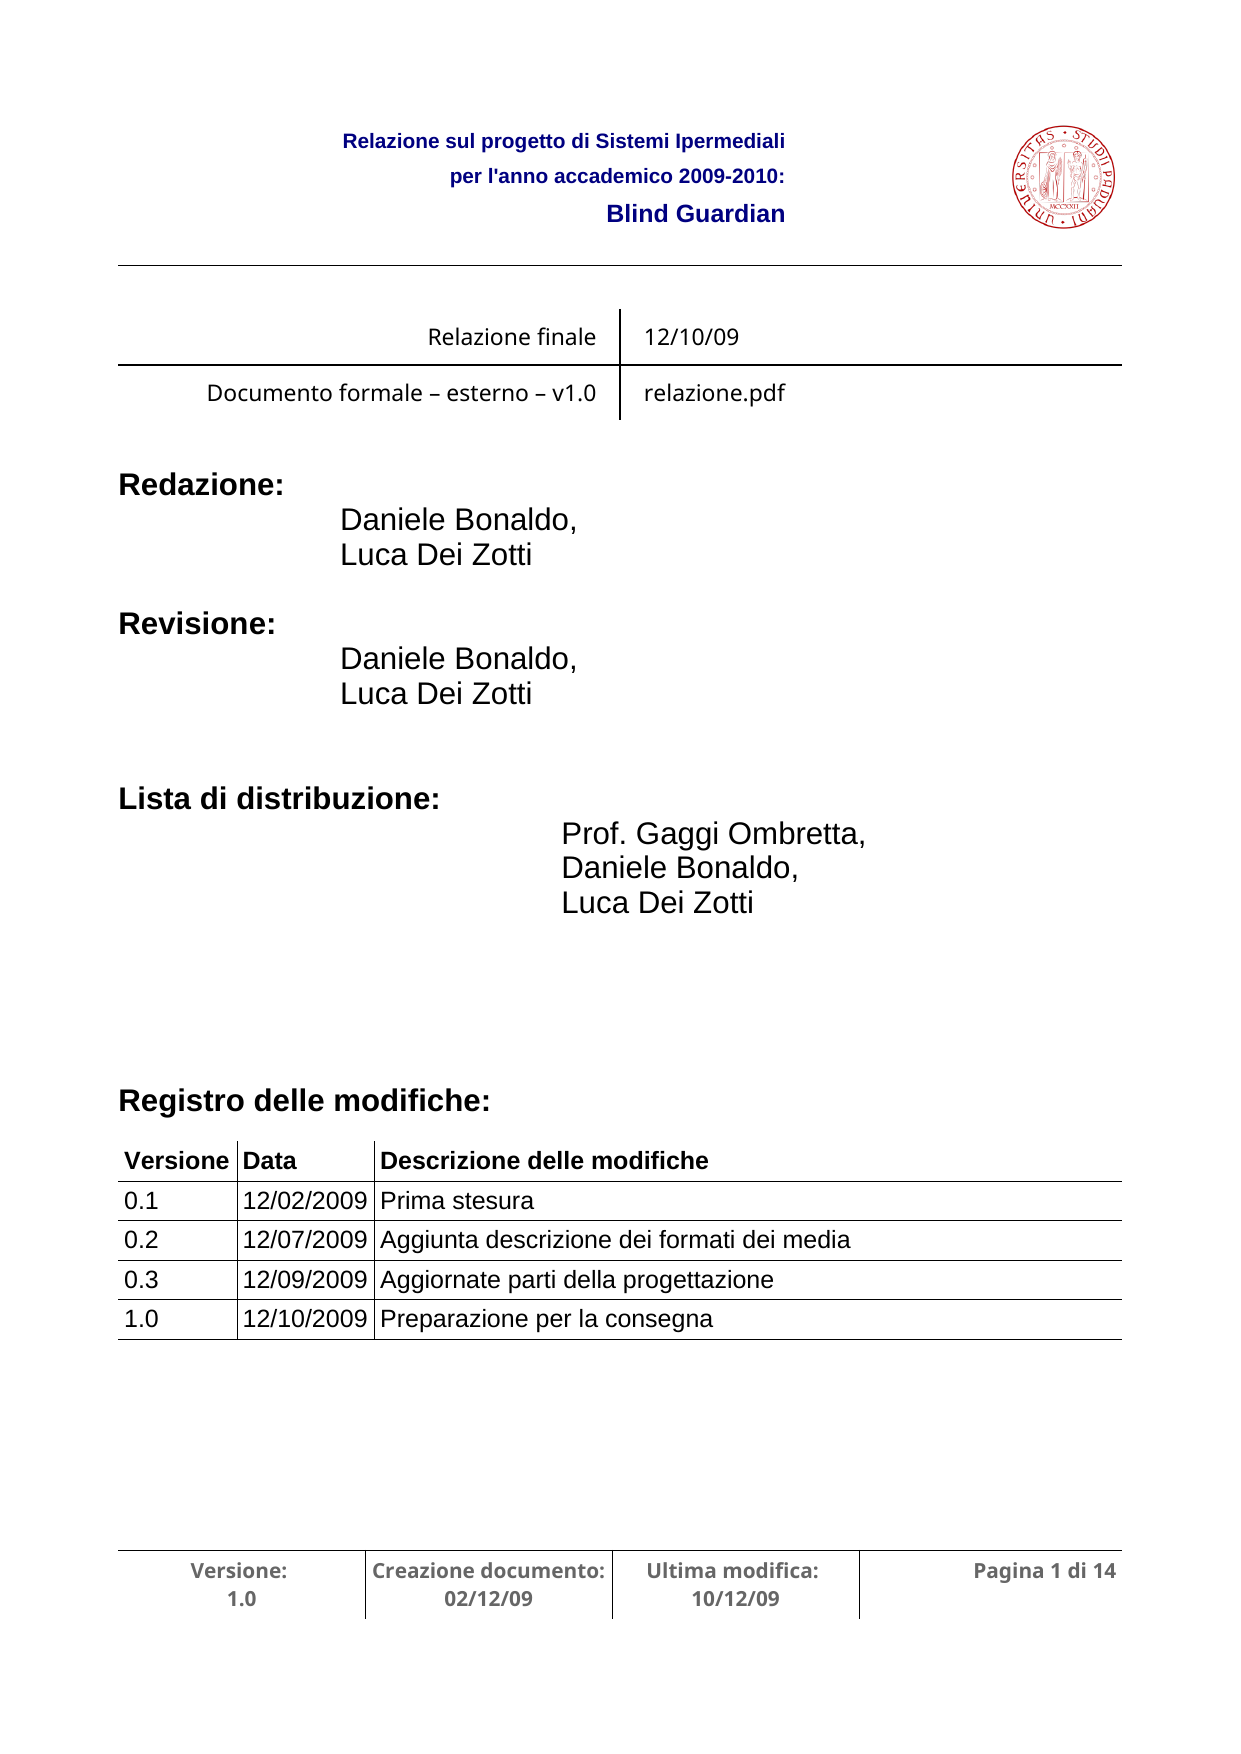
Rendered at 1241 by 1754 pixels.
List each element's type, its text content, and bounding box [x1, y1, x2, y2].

picture [1010, 123, 1117, 231]
table_header Relazione finale [118, 309, 619, 363]
table_cell Documento formale – esterno – v1.0 [118, 366, 619, 420]
table_cell relazione.pdf [621, 366, 1122, 420]
text Lista di distribuzione: [118, 781, 1122, 816]
table_header Data [238, 1141, 374, 1181]
table_cell 12/02/2009 [238, 1182, 374, 1220]
table_cell 0.3 [118, 1261, 237, 1299]
text Daniele Bonaldo, [118, 641, 1122, 676]
table_cell 0.1 [118, 1182, 237, 1220]
text Revisione: [118, 606, 1122, 641]
table_cell Preparazione per la consegna [375, 1300, 1122, 1339]
text Registro delle modifiche: [118, 1083, 1122, 1118]
table_cell 0.2 [118, 1221, 237, 1260]
table_header 12/10/09 [621, 309, 1122, 363]
text Redazione: [118, 467, 1122, 502]
text Daniele Bonaldo, [118, 502, 1122, 537]
table_cell 1.0 [118, 1300, 237, 1339]
table_cell Aggiunta descrizione dei formati dei media [375, 1221, 1122, 1260]
text Luca Dei Zotti [118, 886, 1122, 920]
table_header Descrizione delle modifiche [375, 1141, 1122, 1181]
text Prof. Gaggi Ombretta, [118, 816, 1122, 851]
text Daniele Bonaldo, [118, 851, 1122, 886]
table_cell 12/09/2009 [238, 1261, 374, 1299]
table_cell 12/07/2009 [238, 1221, 374, 1260]
text Luca Dei Zotti [118, 676, 1122, 711]
table_cell 12/10/2009 [238, 1300, 374, 1339]
table_cell Prima stesura [375, 1182, 1122, 1220]
text Luca Dei Zotti [118, 537, 1122, 571]
table_cell Aggiornate parti della progettazione [375, 1261, 1122, 1299]
table_header Versione [118, 1141, 237, 1181]
